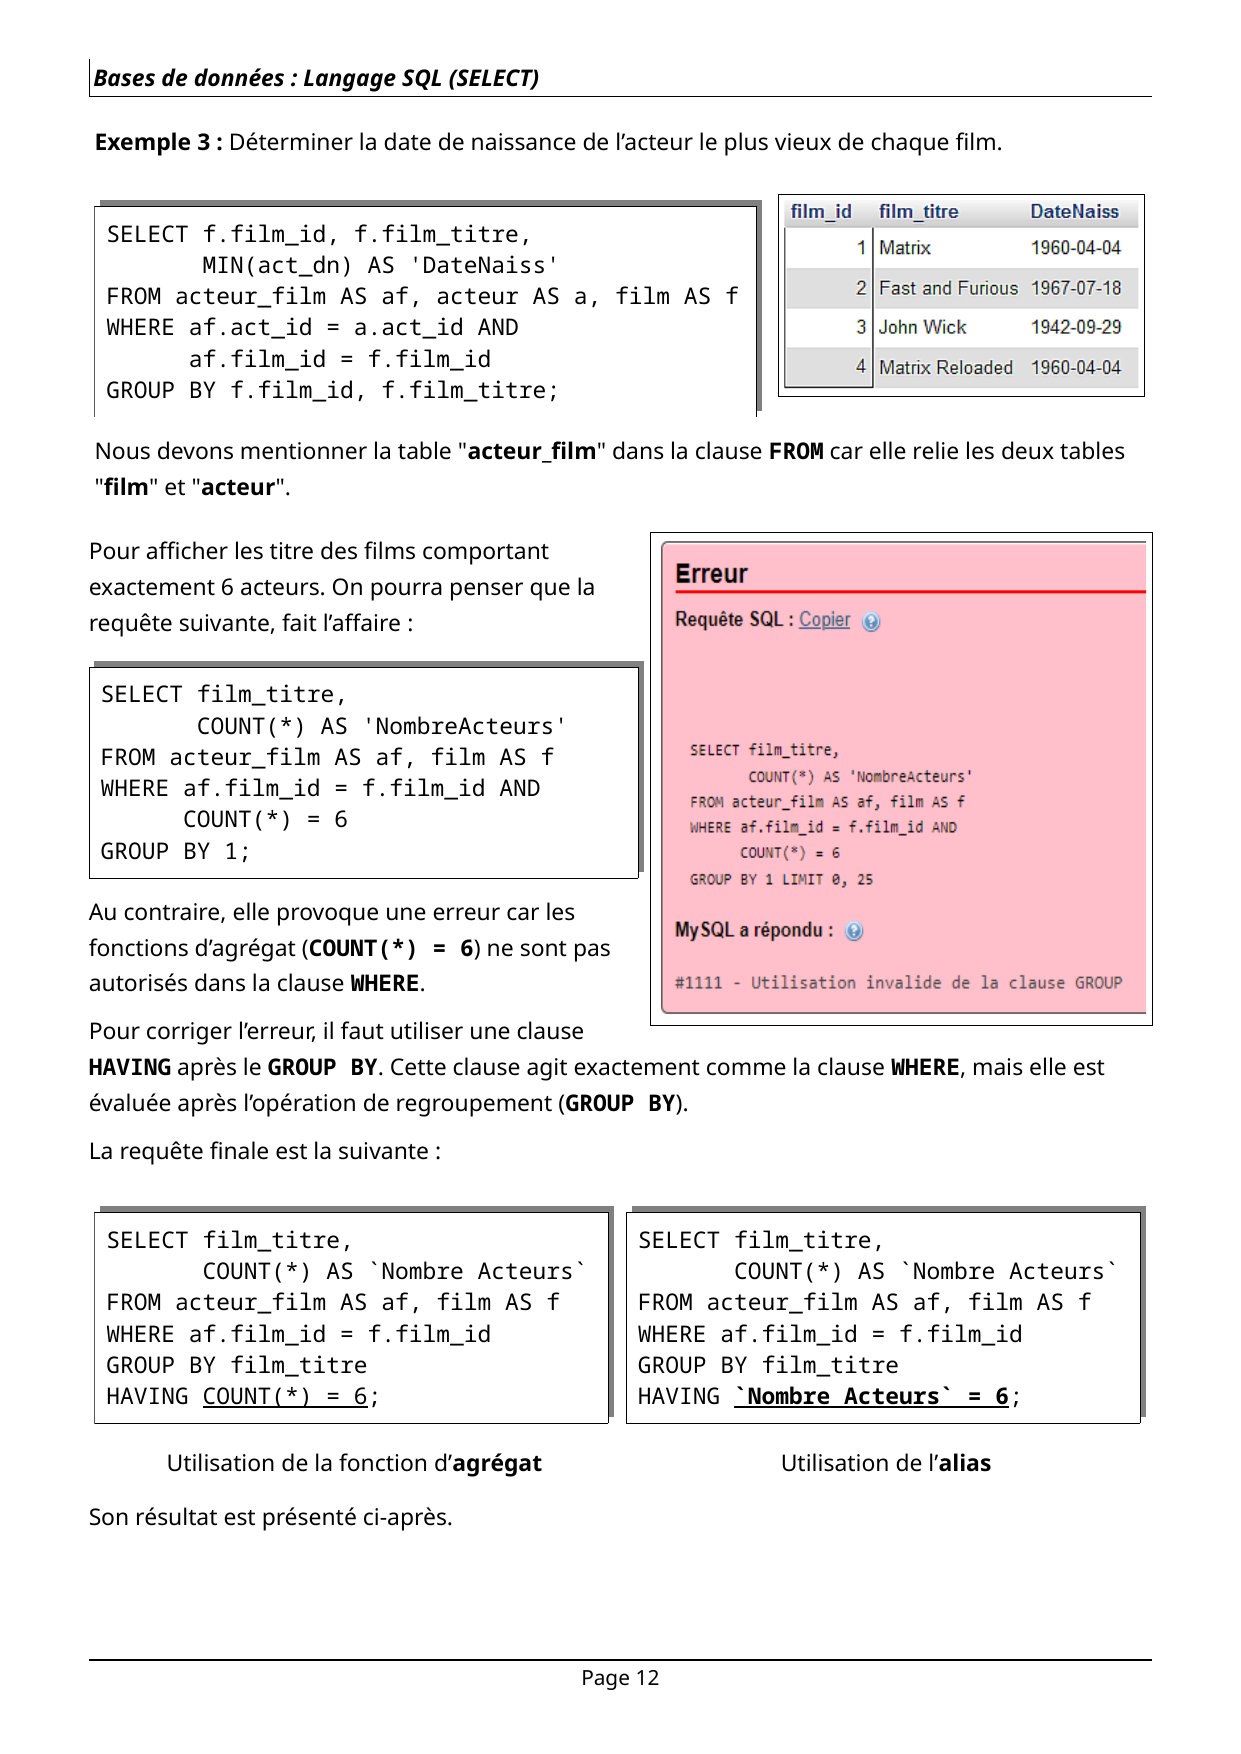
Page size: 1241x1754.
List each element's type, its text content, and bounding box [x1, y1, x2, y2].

text COUNT(*) = 6 [90, 792, 638, 823]
text Pour corriger l’erreur, il faut utiliser une clause HAVING après le GROUP BY. Cette clause agit exactement comme la clause WHERE, mais elle est évaluée après l’opération de regroupement (GROUP BY). [88, 1015, 1152, 1118]
table_cell Utilisation de la fonction d’agrégat [89, 1441, 620, 1483]
table_header SELECT film_titre, COUNT(*) AS `Nombre Acteurs` FROM acteur_film AS af, film AS f WHERE af.film_id = f.film_id GROUP BY film_titre HAVING `Nombre Acteurs` = 6; [620, 1189, 1152, 1441]
text Son résultat est présenté ci-après. [88, 1501, 1152, 1532]
text GROUP BY 1; [90, 823, 638, 878]
table_header Exemple 3 : Déterminer la date de naissance de l’acteur le plus vieux de chaque film. SELECT f.film_id, f.film_titre, MIN(act_dn) AS 'DateNaiss' FROM acteur_film AS af, acteur AS a, film AS f WHERE af.act_id = a.act_id AND af.film_id = f.film_id GROUP BY f.film_id, f.film_titre; Nous devons mentionner la table "acteur_film" dans la clause FROM car elle relie les deux tables "film" et "acteur". [89, 120, 1152, 517]
text COUNT(*) AS 'NombreActeurs' [90, 698, 638, 729]
text [651, 533, 1152, 1025]
table_header SELECT film_titre, COUNT(*) AS `Nombre Acteurs` FROM acteur_film AS af, film AS f WHERE af.film_id = f.film_id GROUP BY film_titre HAVING COUNT(*) = 6; [89, 1189, 620, 1441]
text SELECT film_titre, [90, 668, 638, 698]
picture [656, 537, 1147, 1020]
text FROM acteur_film AS af, film AS f [90, 729, 638, 760]
table_cell Utilisation de l’alias [620, 1441, 1152, 1483]
text La requête finale est la suivante : [88, 1135, 1152, 1166]
text Pour afficher les titre des films comportant exactement 6 acteurs. On pourra penser que la requête suivante, fait l’affaire : [88, 535, 650, 638]
text Au contraire, elle provoque une erreur car les fonctions d’agrégat (COUNT(*) = 6) ne sont pas autorisés dans la clause WHERE. [88, 896, 650, 999]
picture [784, 200, 1139, 391]
text WHERE af.film_id = f.film_id AND [90, 760, 638, 792]
